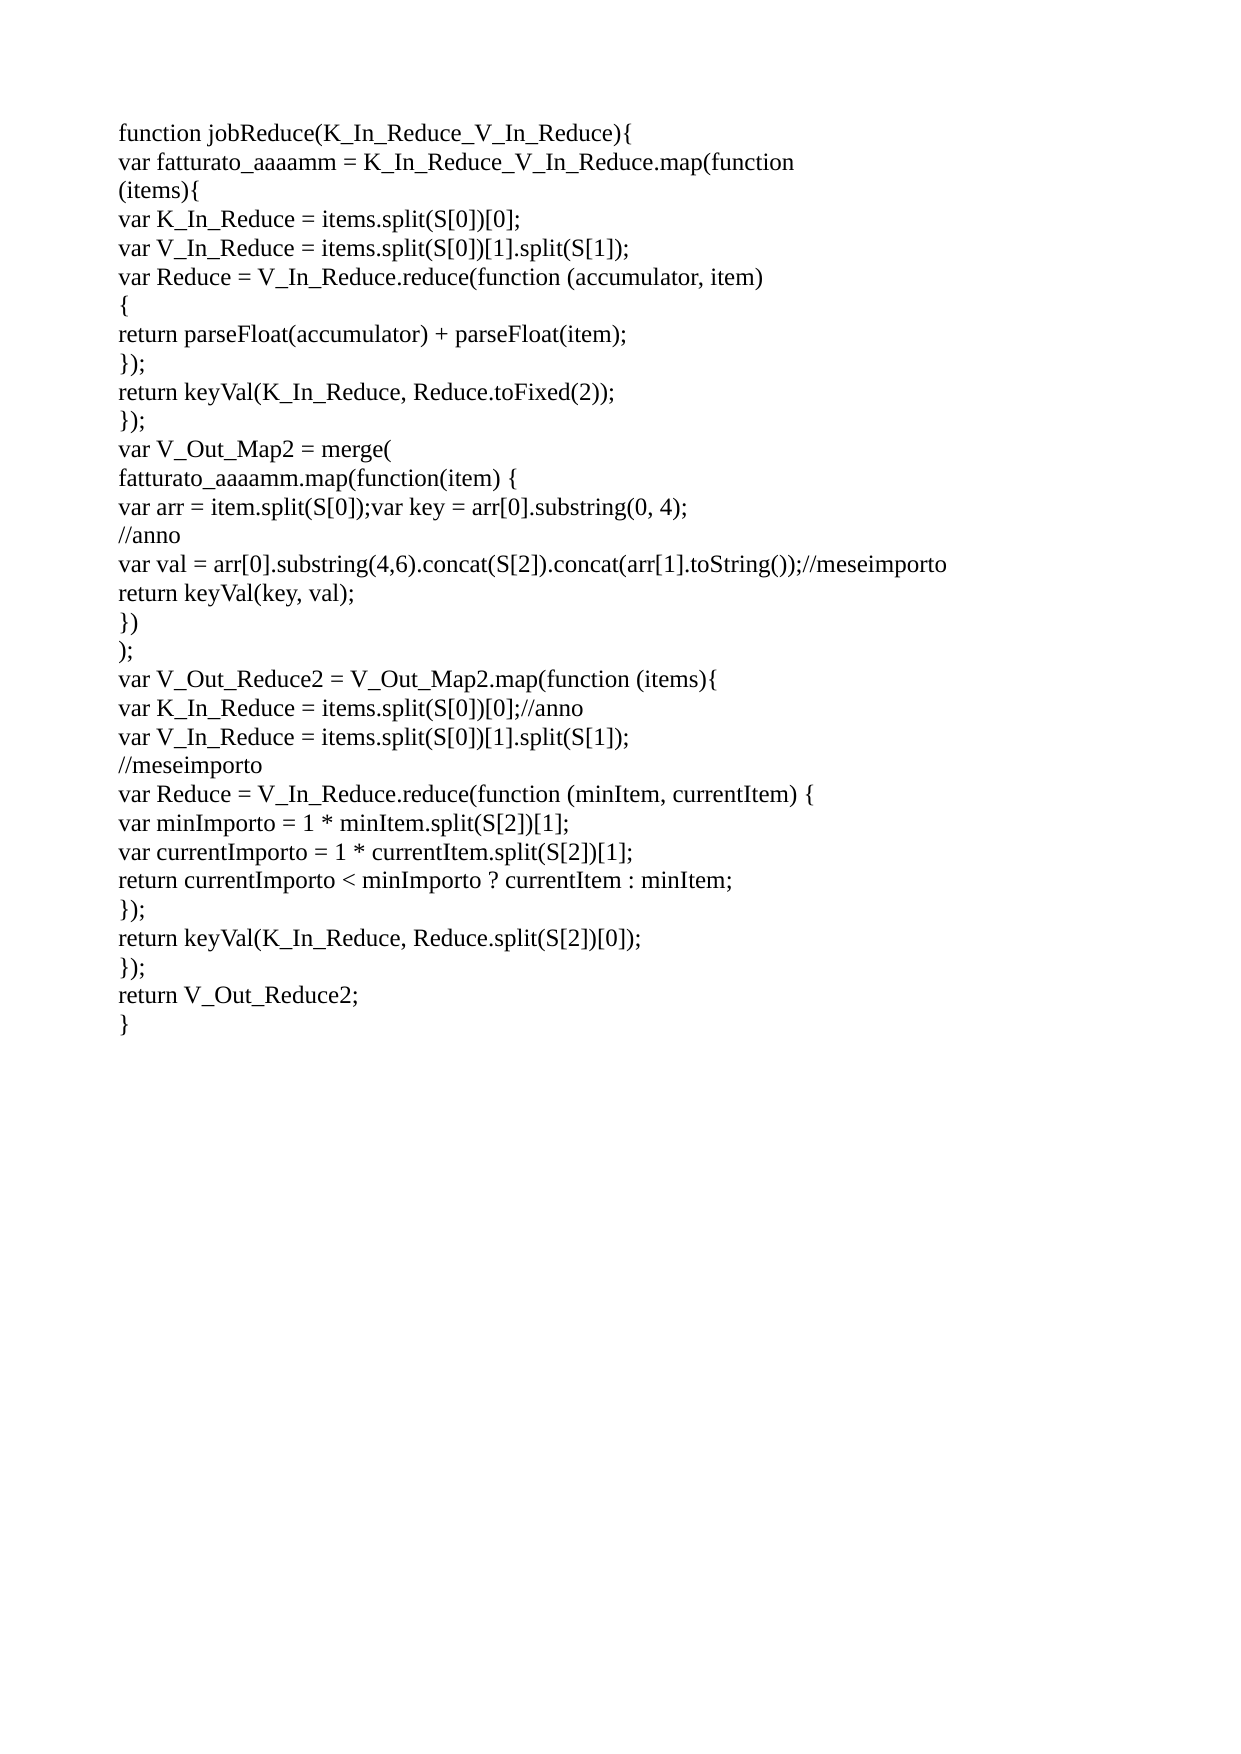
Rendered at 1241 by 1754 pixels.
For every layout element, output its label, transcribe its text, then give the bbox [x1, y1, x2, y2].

text var Reduce = V_In_Reduce.reduce(function (minItem, currentItem) { var minImporto = 1 * minItem.split(S[2])[1]; var currentImporto = 1 * currentItem.split(S[2])[1]; return currentImporto < minImporto ? currentItem : minItem; }); return keyVal(K_In_Reduce, Reduce.split(S[2])[0]); }); return V_Out_Reduce2; } [118, 779, 1122, 1038]
text //anno [118, 521, 1122, 549]
text function jobReduce(K_In_Reduce_V_In_Reduce){ var fatturato_aaaamm = K_In_Reduce_V_In_Reduce.map(function (items){ var K_In_Reduce = items.split(S[0])[0]; var V_In_Reduce = items.split(S[0])[1].split(S[1]); var Reduce = V_In_Reduce.reduce(function (accumulator, item) { return parseFloat(accumulator) + parseFloat(item); }); return keyVal(K_In_Reduce, Reduce.toFixed(2)); }); var V_Out_Map2 = merge( fatturato_aaaamm.map(function(item) { var arr = item.split(S[0]);var key = arr[0].substring(0, 4); [118, 118, 1122, 521]
text var val = arr[0].substring(4,6).concat(S[2]).concat(arr[1].toString());//meseimporto return keyVal(key, val); }) ); var V_Out_Reduce2 = V_Out_Map2.map(function (items){ var K_In_Reduce = items.split(S[0])[0];//anno var V_In_Reduce = items.split(S[0])[1].split(S[1]); [118, 549, 1122, 751]
text //meseimporto [118, 751, 1122, 779]
